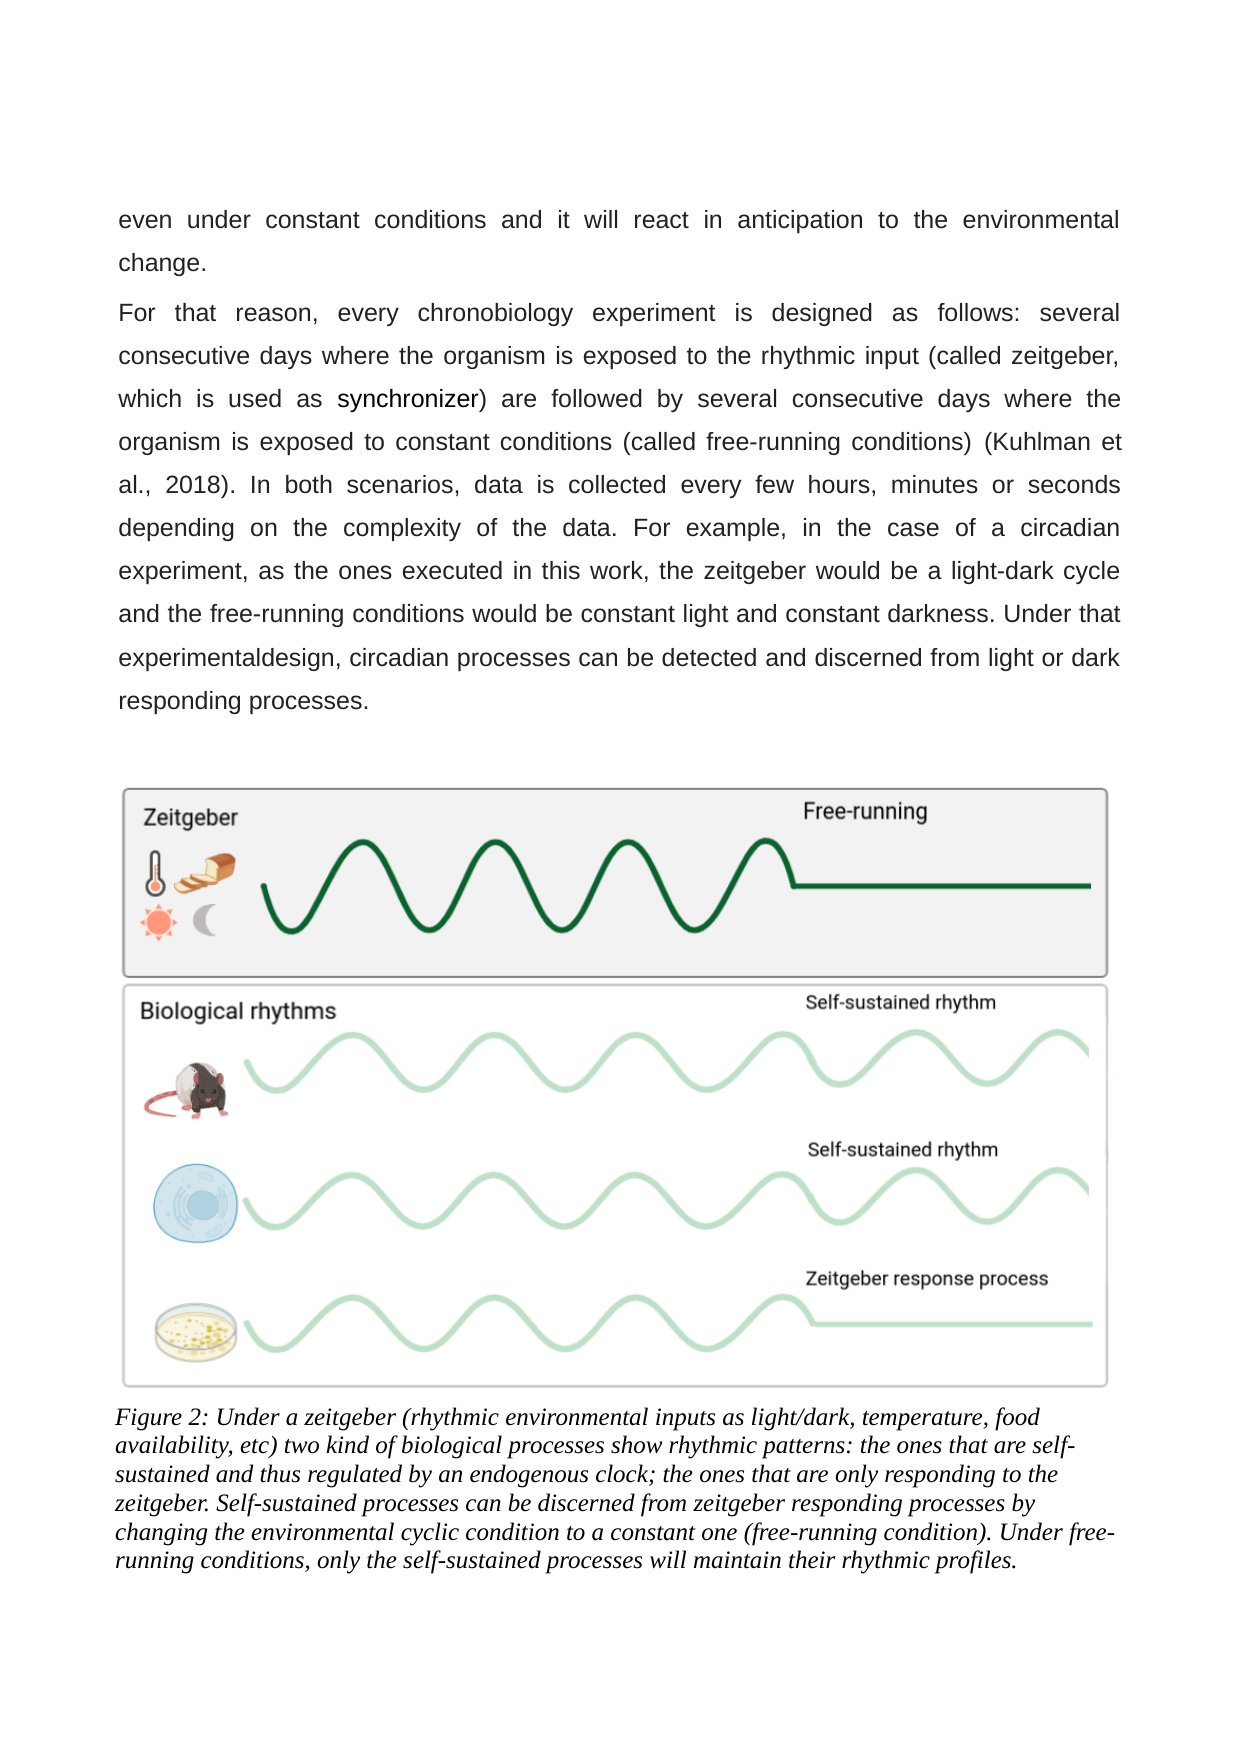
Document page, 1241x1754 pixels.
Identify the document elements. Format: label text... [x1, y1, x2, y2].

text Figure 2: Under a zeitgeber (rhythmic environmental inputs as light/dark, temperature, food availability, etc) two kind of biological processes show rhythmic patterns: the ones that are self-sustained and thus regulated by an endogenous clock; the ones that are only responding to the zeitgeber. Self-sustained processes can be discerned from zeitgeber responding processes by changing the environmental cyclic condition to a constant one (free-running condition). Under free-running conditions, only the self-sustained processes will maintain their rhythmic profiles. [115, 766, 1119, 1574]
text even under constant conditions and it will react in anticipation to the environmental change. [118, 205, 1122, 277]
text For that reason, every chronobiology experiment is designed as follows: several consecutive days where the organism is exposed to the rhythmic input (called zeitgeber, which is used as synchronizer) are followed by several consecutive days where the organism is exposed to constant conditions (called free-running conditions) (Kuhlman et al., 2018)⁠. In both scenarios, data is collected every few hours, minutes or seconds depending on the complexity of the data. For example, in the case of a circadian experiment, as the ones executed in this work, the zeitgeber would be a light-dark cycle and the free-running conditions would be constant light and constant darkness. Under that experimentaldesign, circadian processes can be detected and discerned from light or dark responding processes. [118, 298, 1122, 714]
picture [502, 766, 1119, 1402]
